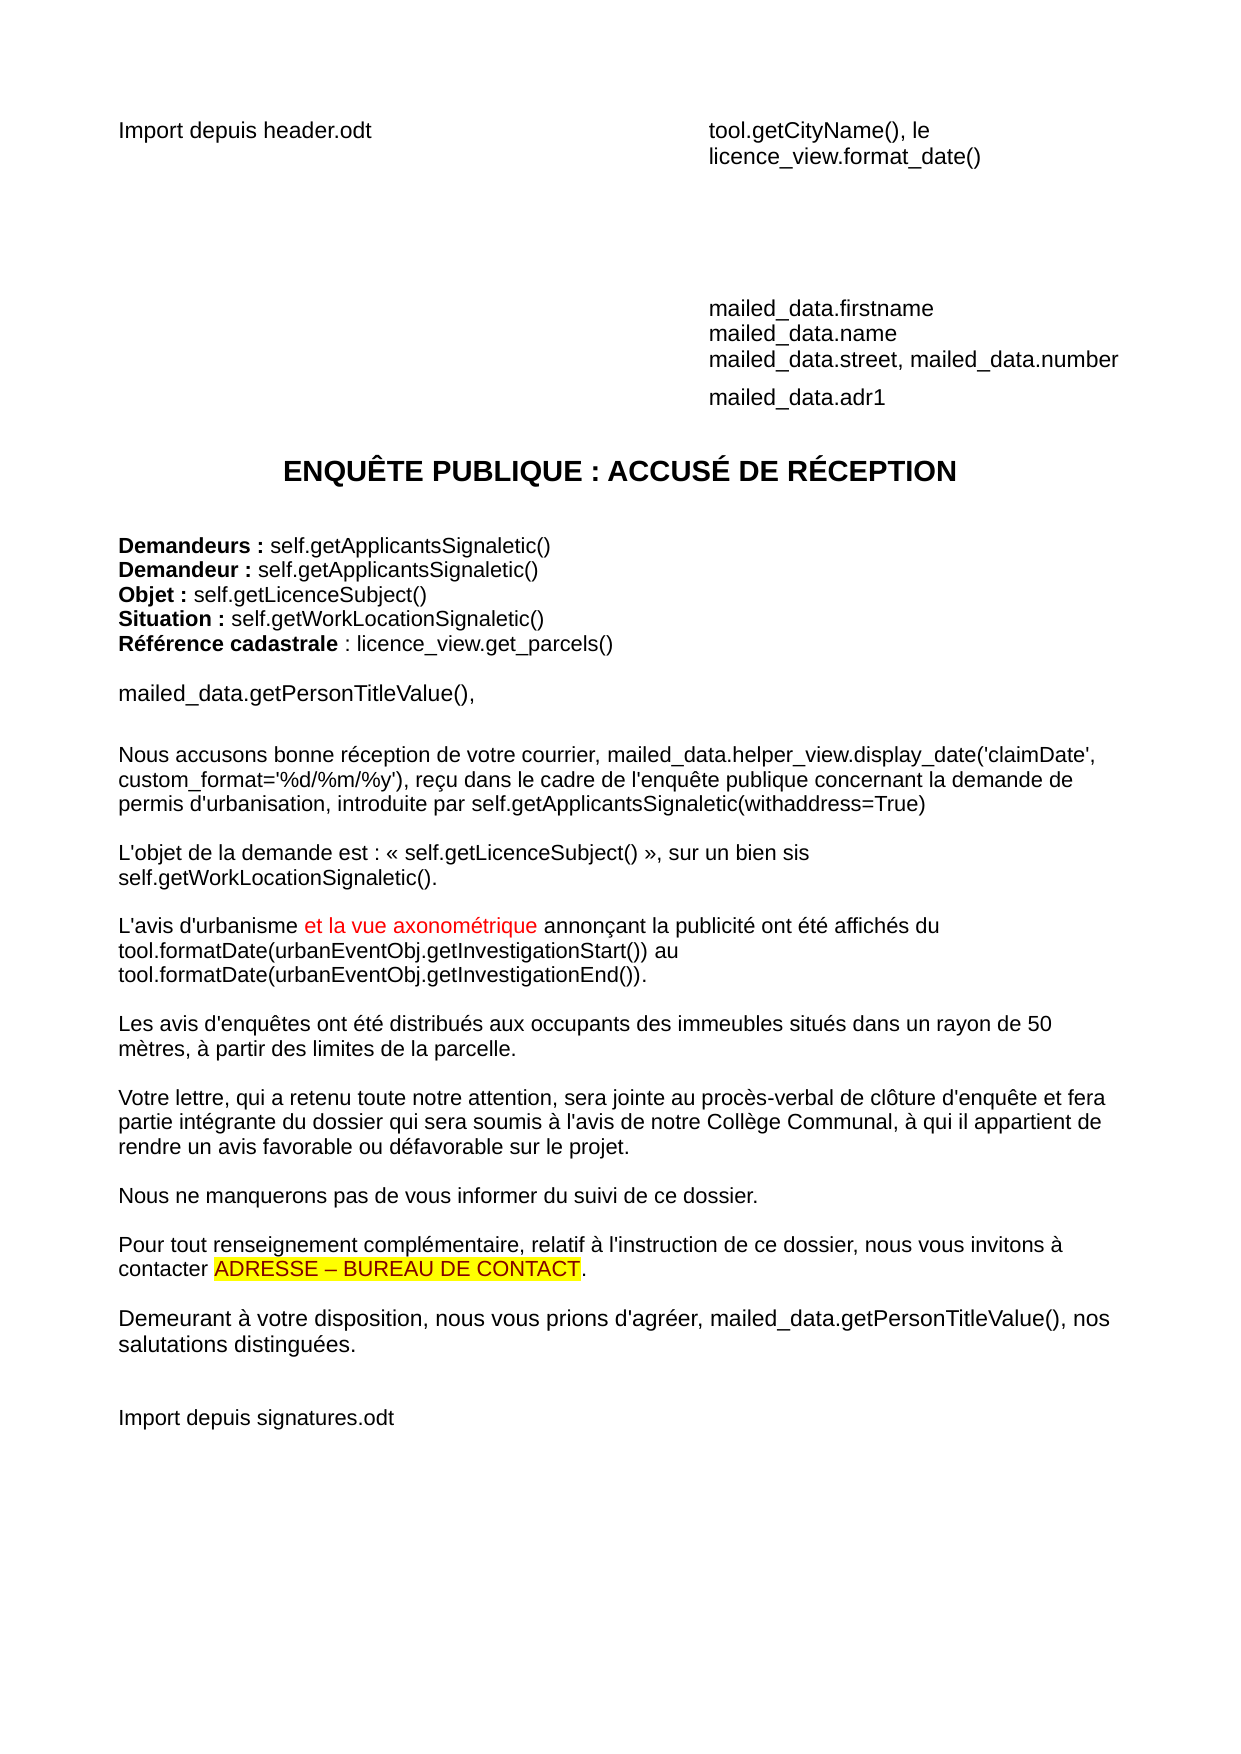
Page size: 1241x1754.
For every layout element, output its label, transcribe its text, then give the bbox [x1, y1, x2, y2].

text Situation : self.getWorkLocationSignaletic() [118, 607, 1122, 631]
text Demeurant à votre disposition, nous vous prions d'agréer, mailed_data.getPersonTitleValue(), nos salutations distinguées. [118, 1306, 1122, 1357]
text Nous ne manquerons pas de vous informer du suivi de ce dossier. [118, 1183, 1122, 1208]
text Demandeur : self.getApplicantsSignaletic() [118, 558, 1122, 582]
text Référence cadastrale : licence_view.get_parcels() [118, 631, 1122, 656]
text Nous accusons bonne réception de votre courrier, mailed_data.helper_view.display_date('claimDate', custom_format='%d/%m/%y'), reçu dans le cadre de l'enquête publique concernant la demande de permis d'urbanisation, introduite par self.getApplicantsSignaletic(withaddress=True) [118, 743, 1122, 816]
text Demandeurs : self.getApplicantsSignaletic() [118, 533, 1122, 558]
text Les avis d'enquêtes ont été distribués aux occupants des immeubles situés dans un rayon de 50 mètres, à partir des limites de la parcelle. [118, 1012, 1122, 1061]
text Votre lettre, qui a retenu toute notre attention, sera jointe au procès-verbal de clôture d'enquête et fera partie intégrante du dossier qui sera soumis à l'avis de notre Collège Communal, à qui il appartient de rendre un avis favorable ou défavorable sur le projet. [118, 1086, 1122, 1159]
table_header Import depuis header.odt [118, 118, 708, 423]
text Import depuis signatures.odt [118, 1406, 1122, 1431]
title Enquête publique : ACCUSÉ DE RÉCEPTION [118, 455, 1122, 488]
text L'objet de la demande est : « self.getLicenceSubject() », sur un bien sis self.getWorkLocationSignaletic(). [118, 841, 1122, 890]
text Objet : self.getLicenceSubject() [118, 582, 1122, 607]
text mailed_data.getPersonTitleValue(), [118, 680, 1122, 706]
text Pour tout renseignement complémentaire, relatif à l'instruction de ce dossier, nous vous invitons à contacter ADRESSE – BUREAU DE CONTACT. [118, 1232, 1122, 1281]
text L'avis d'urbanisme et la vue axonométrique annonçant la publicité ont été affichés du tool.formatDate(urbanEventObj.getInvestigationStart()) au tool.formatDate(urbanEventObj.getInvestigationEnd()). [118, 914, 1122, 988]
table_header tool.getCityName(), le licence_view.format_date() mailed_data.firstname mailed_data.name mailed_data.street, mailed_data.number mailed_data.adr1 [709, 118, 1123, 423]
